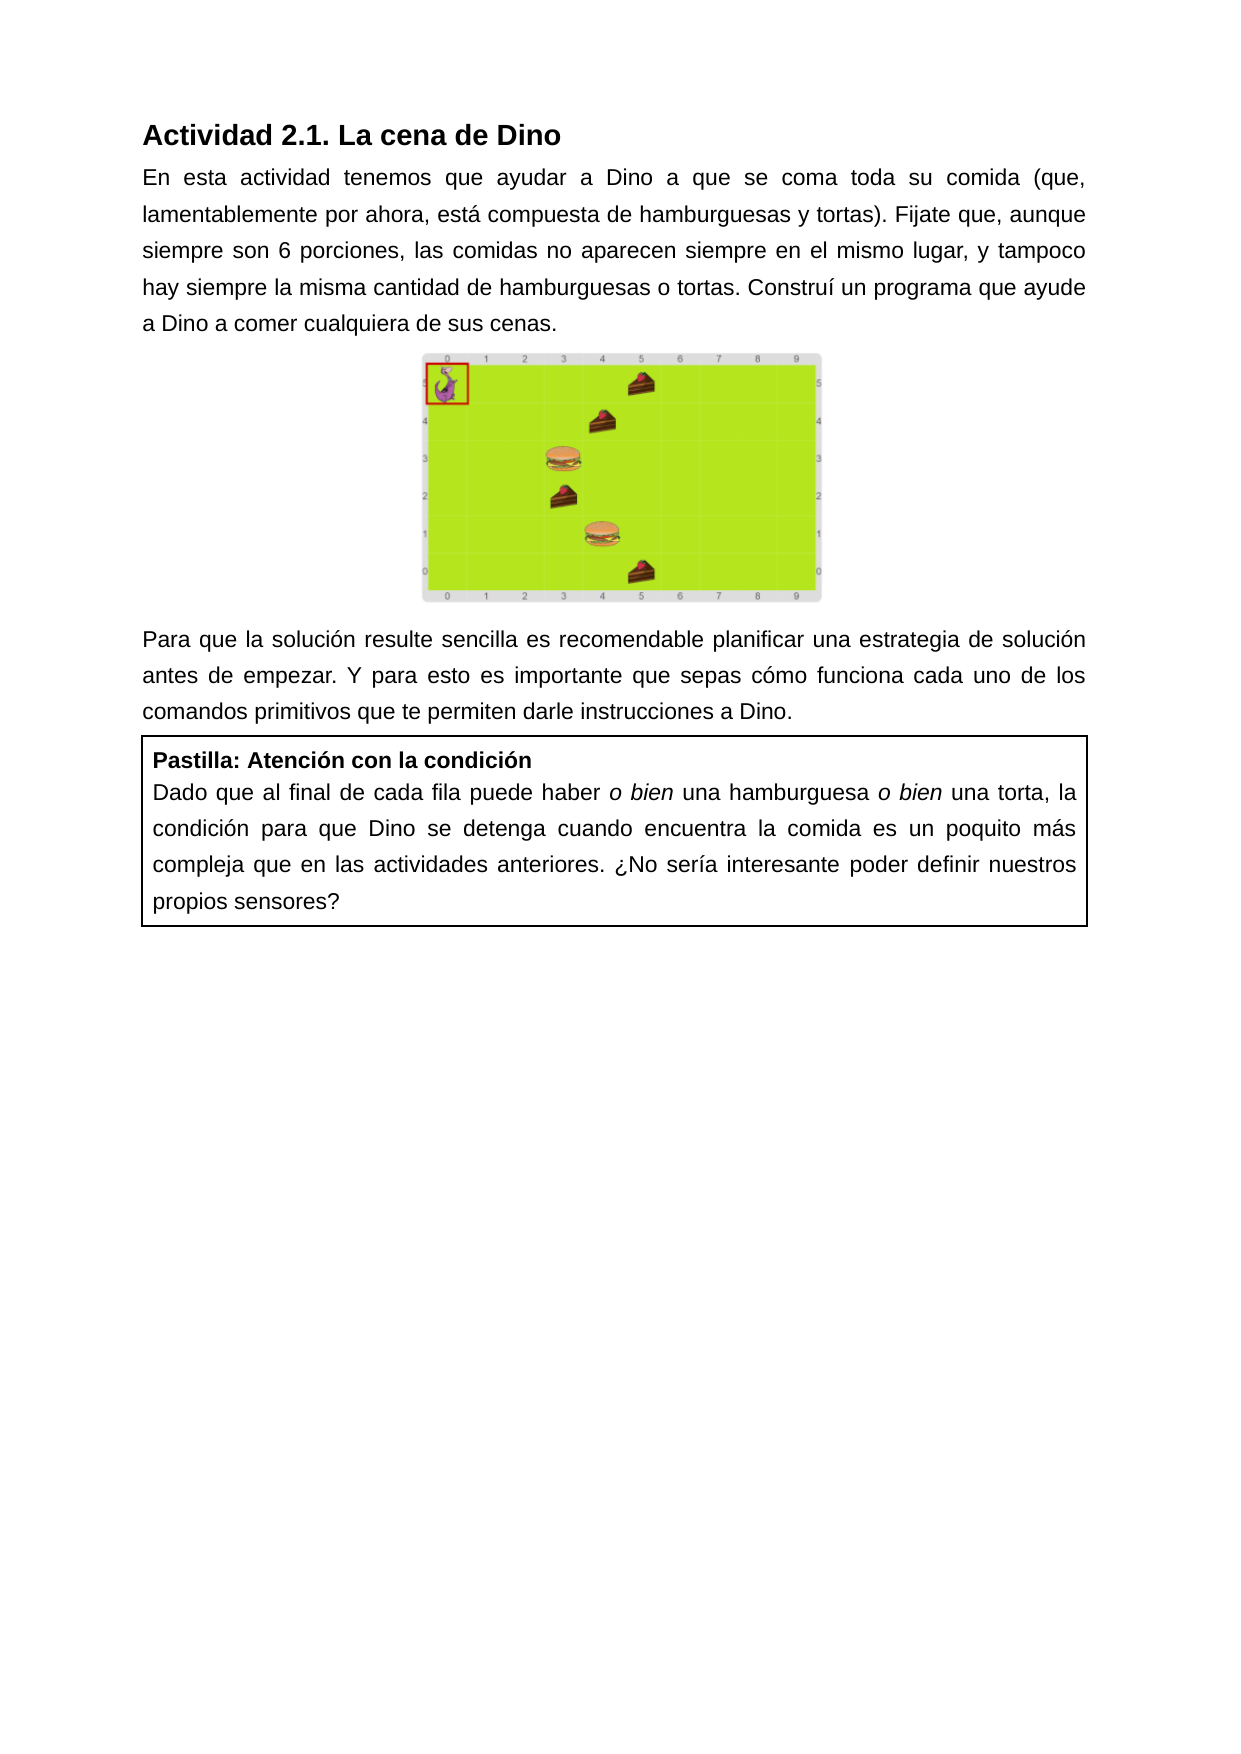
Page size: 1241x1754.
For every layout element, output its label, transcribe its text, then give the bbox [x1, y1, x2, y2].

text Actividad 2.1. La cena de Dino [142, 118, 1087, 152]
text En esta actividad tenemos que ayudar a Dino a que se coma toda su comida (que, lamentablemente por ahora, está compuesta de hamburguesas y tortas). Fijate que, aunque siempre son 6 porciones, las comidas no aparecen siempre en el mismo lugar, y tampoco hay siempre la misma cantidad de hamburguesas o tortas. Construí un programa que ayude a Dino a comer cualquiera de sus cenas. [142, 164, 1087, 336]
picture [412, 346, 830, 611]
text Para que la solución resulte sencilla es recomendable planificar una estrategia de solución antes de empezar. Y para esto es importante que sepas cómo funciona cada uno de los comandos primitivos que te permiten darle instrucciones a Dino. [142, 626, 1087, 725]
table_header Pastilla: Atención con la condición Dado que al final de cada fila puede haber o bien una hamburguesa o bien una torta, la condición para que Dino se detenga cuando encuentra la comida es un poquito más compleja que en las actividades anteriores. ¿No sería interesante poder definir nuestros propios sensores? [143, 737, 1086, 924]
